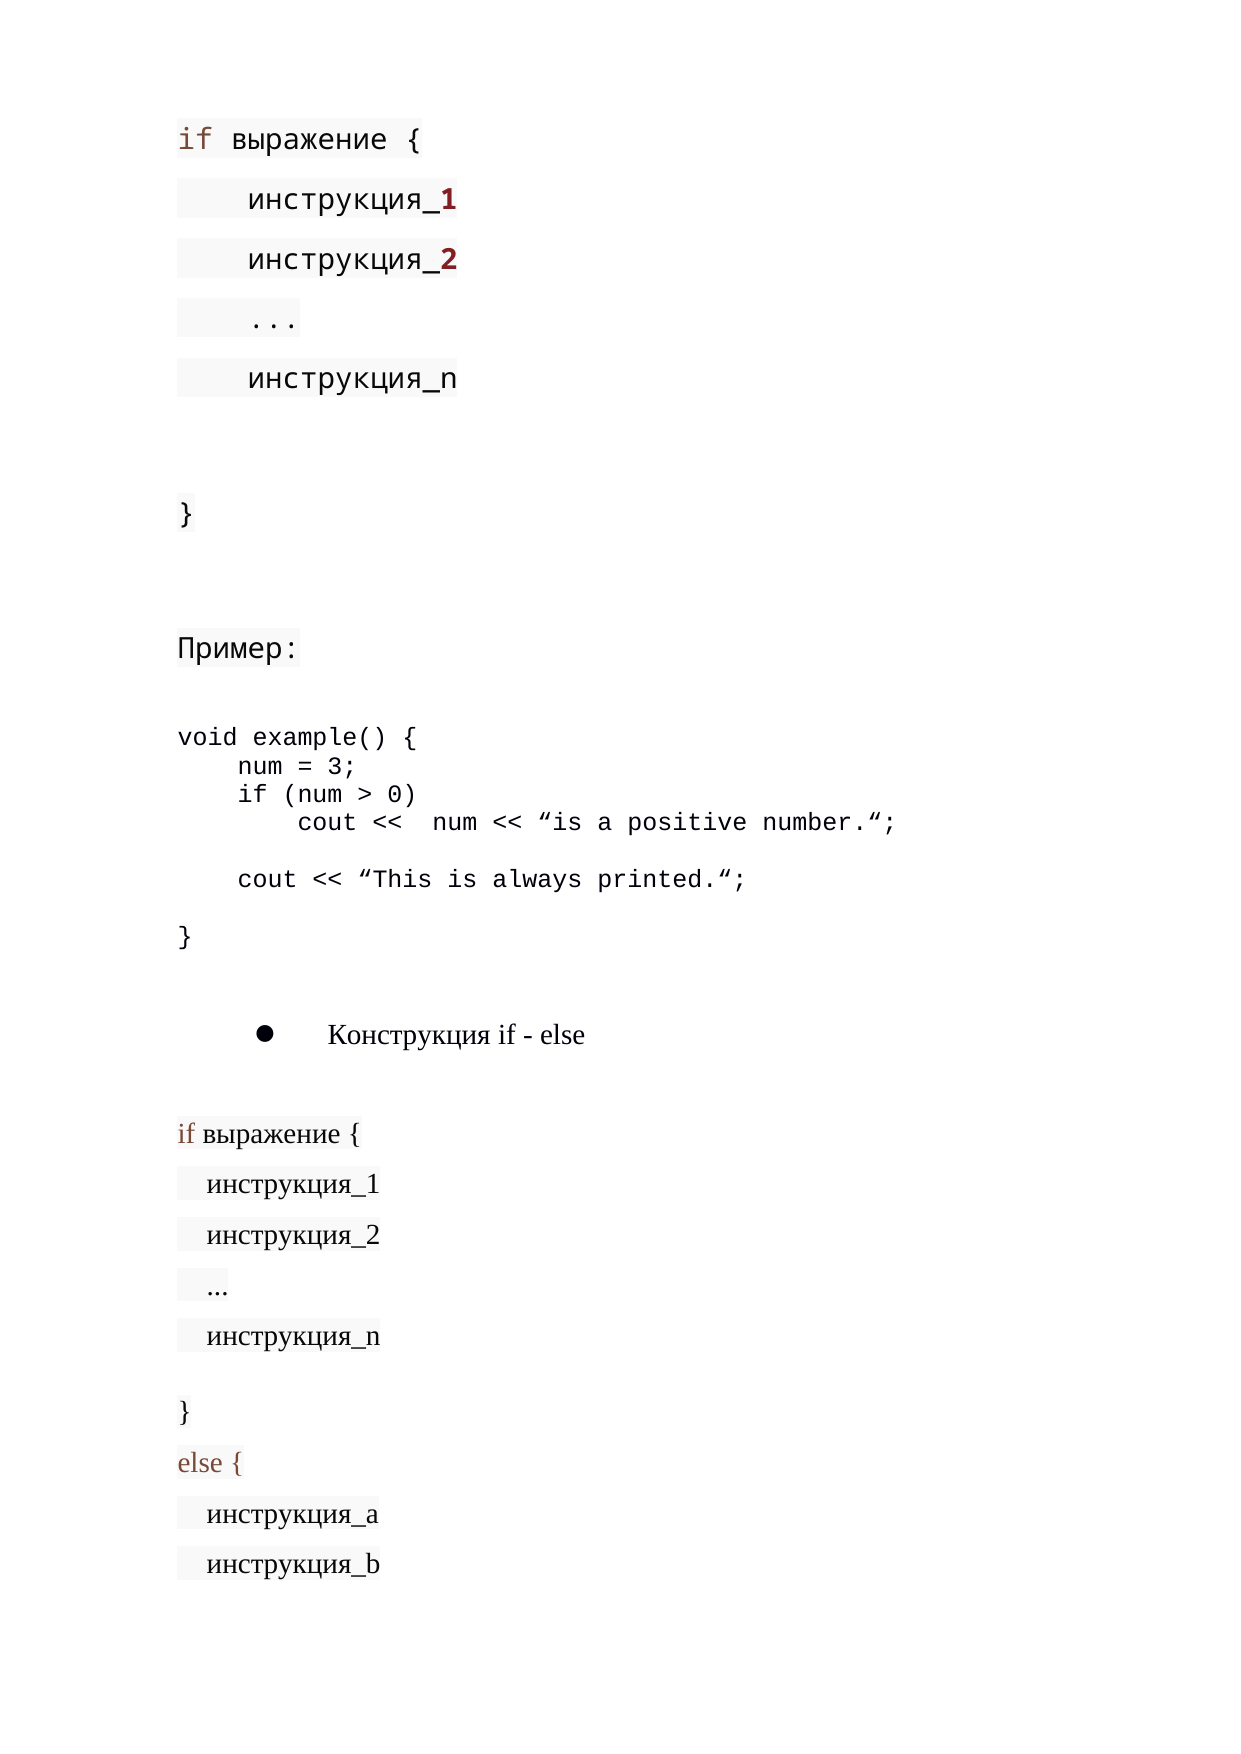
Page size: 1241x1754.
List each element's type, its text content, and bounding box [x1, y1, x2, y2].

text num = 3; [177, 753, 1152, 782]
text } else { инструкция_a инструкция_b [177, 1394, 1152, 1580]
text if выражение { инструкция_1 инструкция_2 ... инструкция_n [177, 118, 1152, 397]
text cout << “This is always printed.“; [177, 867, 1152, 895]
text if выражение { инструкция_1 инструкция_2 ... инструкция_n [177, 1116, 1152, 1352]
text void example() { [177, 725, 1152, 753]
text Пример: [177, 627, 1152, 667]
text cout << num << “is a positive number.“; [177, 810, 1152, 838]
list Конструкция if - else [177, 1017, 1152, 1051]
text } [177, 923, 1152, 952]
text } [177, 493, 1152, 532]
text if (num > 0) [177, 782, 1152, 810]
